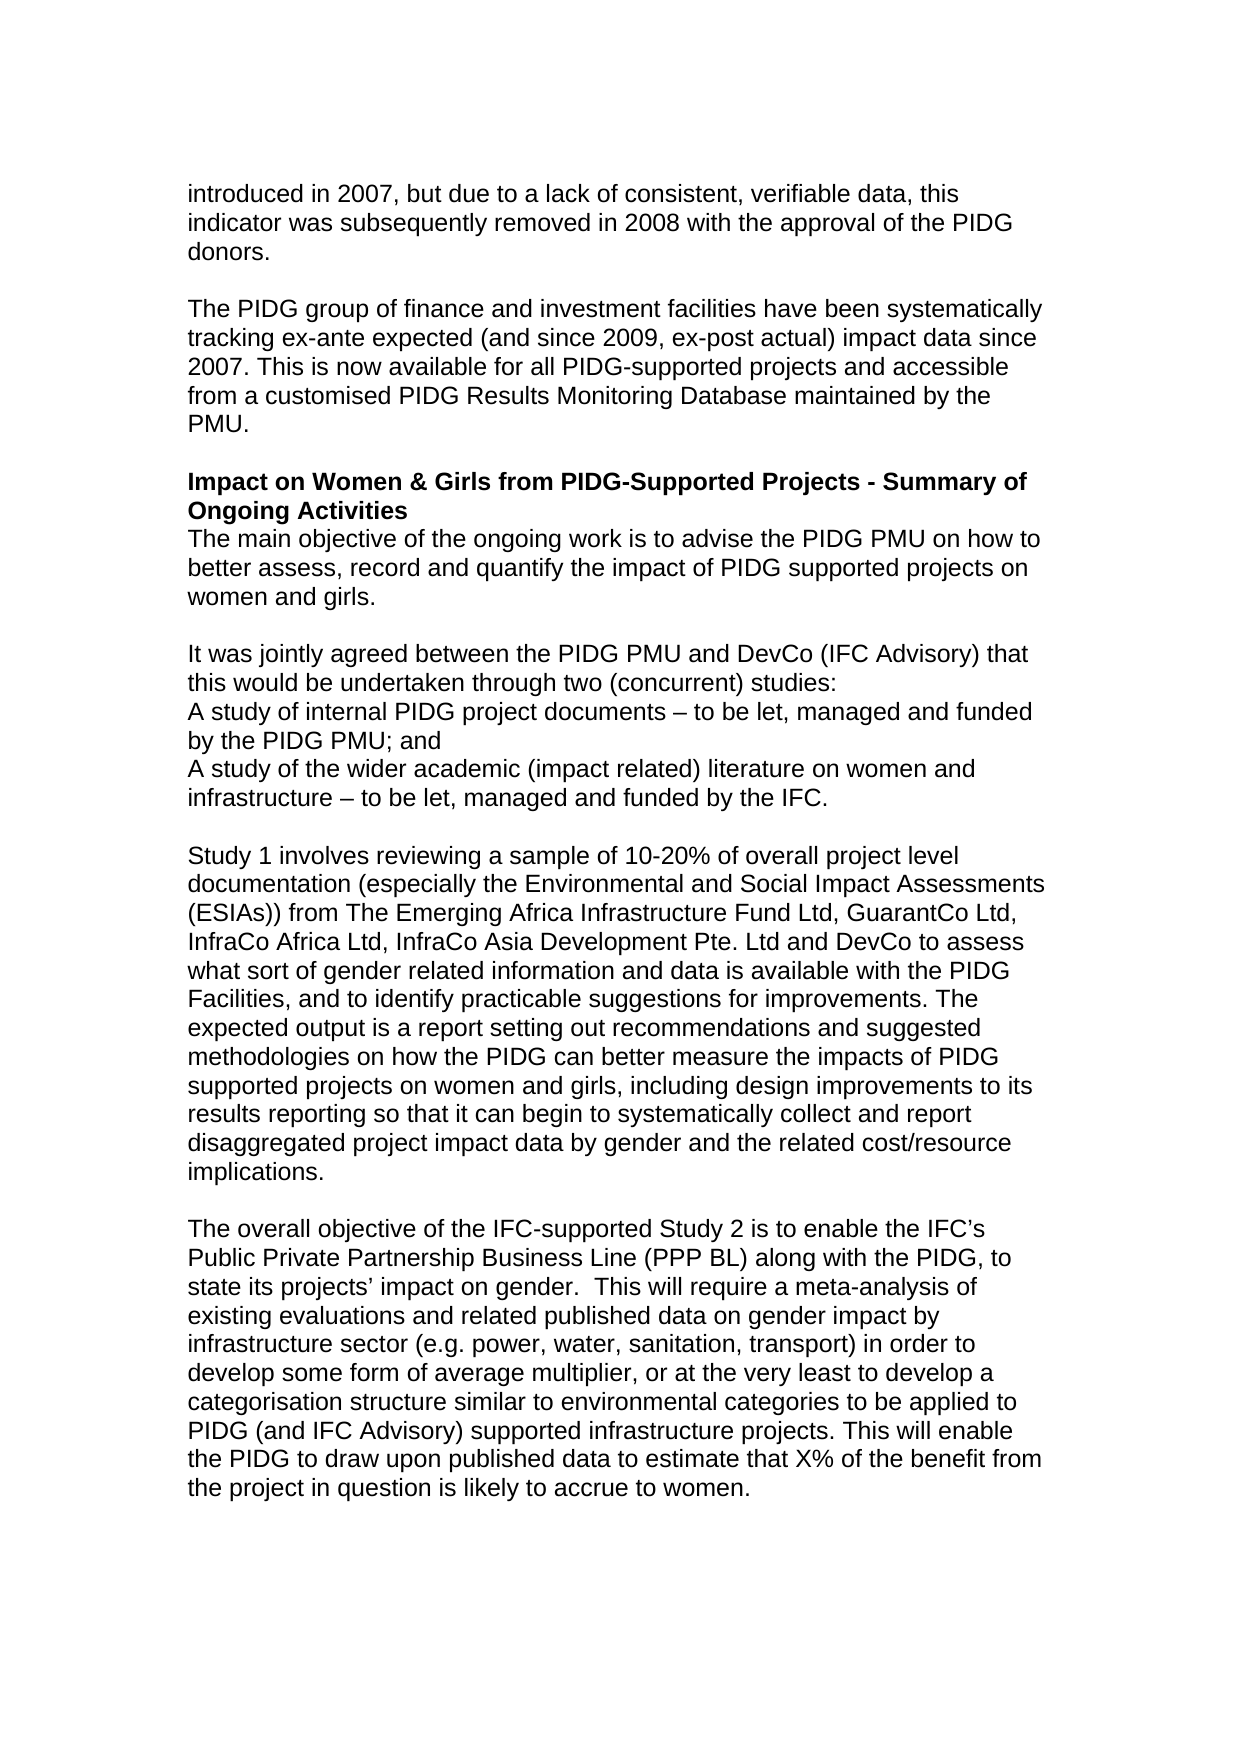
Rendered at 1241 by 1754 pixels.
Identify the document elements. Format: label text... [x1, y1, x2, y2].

text The overall objective of the IFC-supported Study 2 is to enable the IFC’s Public Private Partnership Business Line (PPP BL) along with the PIDG, to state its projects’ impact on gender. This will require a meta-analysis of existing evaluations and related published data on gender impact by infrastructure sector (e.g. power, water, sanitation, transport) in order to develop some form of average multiplier, or at the very least to develop a categorisation structure similar to environmental categories to be applied to PIDG (and IFC Advisory) supported infrastructure projects. This will enable the PIDG to draw upon published data to estimate that X% of the benefit from the project in question is likely to accrue to women. [187, 1214, 1053, 1502]
text It was jointly agreed between the PIDG PMU and DevCo (IFC Advisory) that this would be undertaken through two (concurrent) studies: [187, 639, 1053, 697]
text The PIDG group of finance and investment facilities have been systematically tracking ex-ante expected (and since 2009, ex-post actual) impact data since 2007. This is now available for all PIDG-supported projects and accessible from a customised PIDG Results Monitoring Database maintained by the PMU. [187, 294, 1053, 438]
text The main objective of the ongoing work is to advise the PIDG PMU on how to better assess, record and quantify the impact of PIDG supported projects on women and girls. [187, 524, 1053, 611]
text Impact on Women & Girls from PIDG-Supported Projects - Summary of Ongoing Activities [187, 467, 1053, 524]
text A study of internal PIDG project documents – to be let, managed and funded by the PIDG PMU; and [187, 697, 1053, 754]
text introduced in 2007, but due to a lack of consistent, verifiable data, this indicator was subsequently removed in 2008 with the approval of the PIDG donors. [187, 179, 1053, 266]
text Study 1 involves reviewing a sample of 10-20% of overall project level documentation (especially the Environmental and Social Impact Assessments (ESIAs)) from The Emerging Africa Infrastructure Fund Ltd, GuarantCo Ltd, InfraCo Africa Ltd, InfraCo Asia Development Pte. Ltd and DevCo to assess what sort of gender related information and data is available with the PIDG Facilities, and to identify practicable suggestions for improvements. The expected output is a report setting out recommendations and suggested methodologies on how the PIDG can better measure the impacts of PIDG supported projects on women and girls, including design improvements to its results reporting so that it can begin to systematically collect and report disaggregated project impact data by gender and the related cost/resource implications. [187, 841, 1053, 1186]
text A study of the wider academic (impact related) literature on women and infrastructure – to be let, managed and funded by the IFC. [187, 754, 1053, 812]
